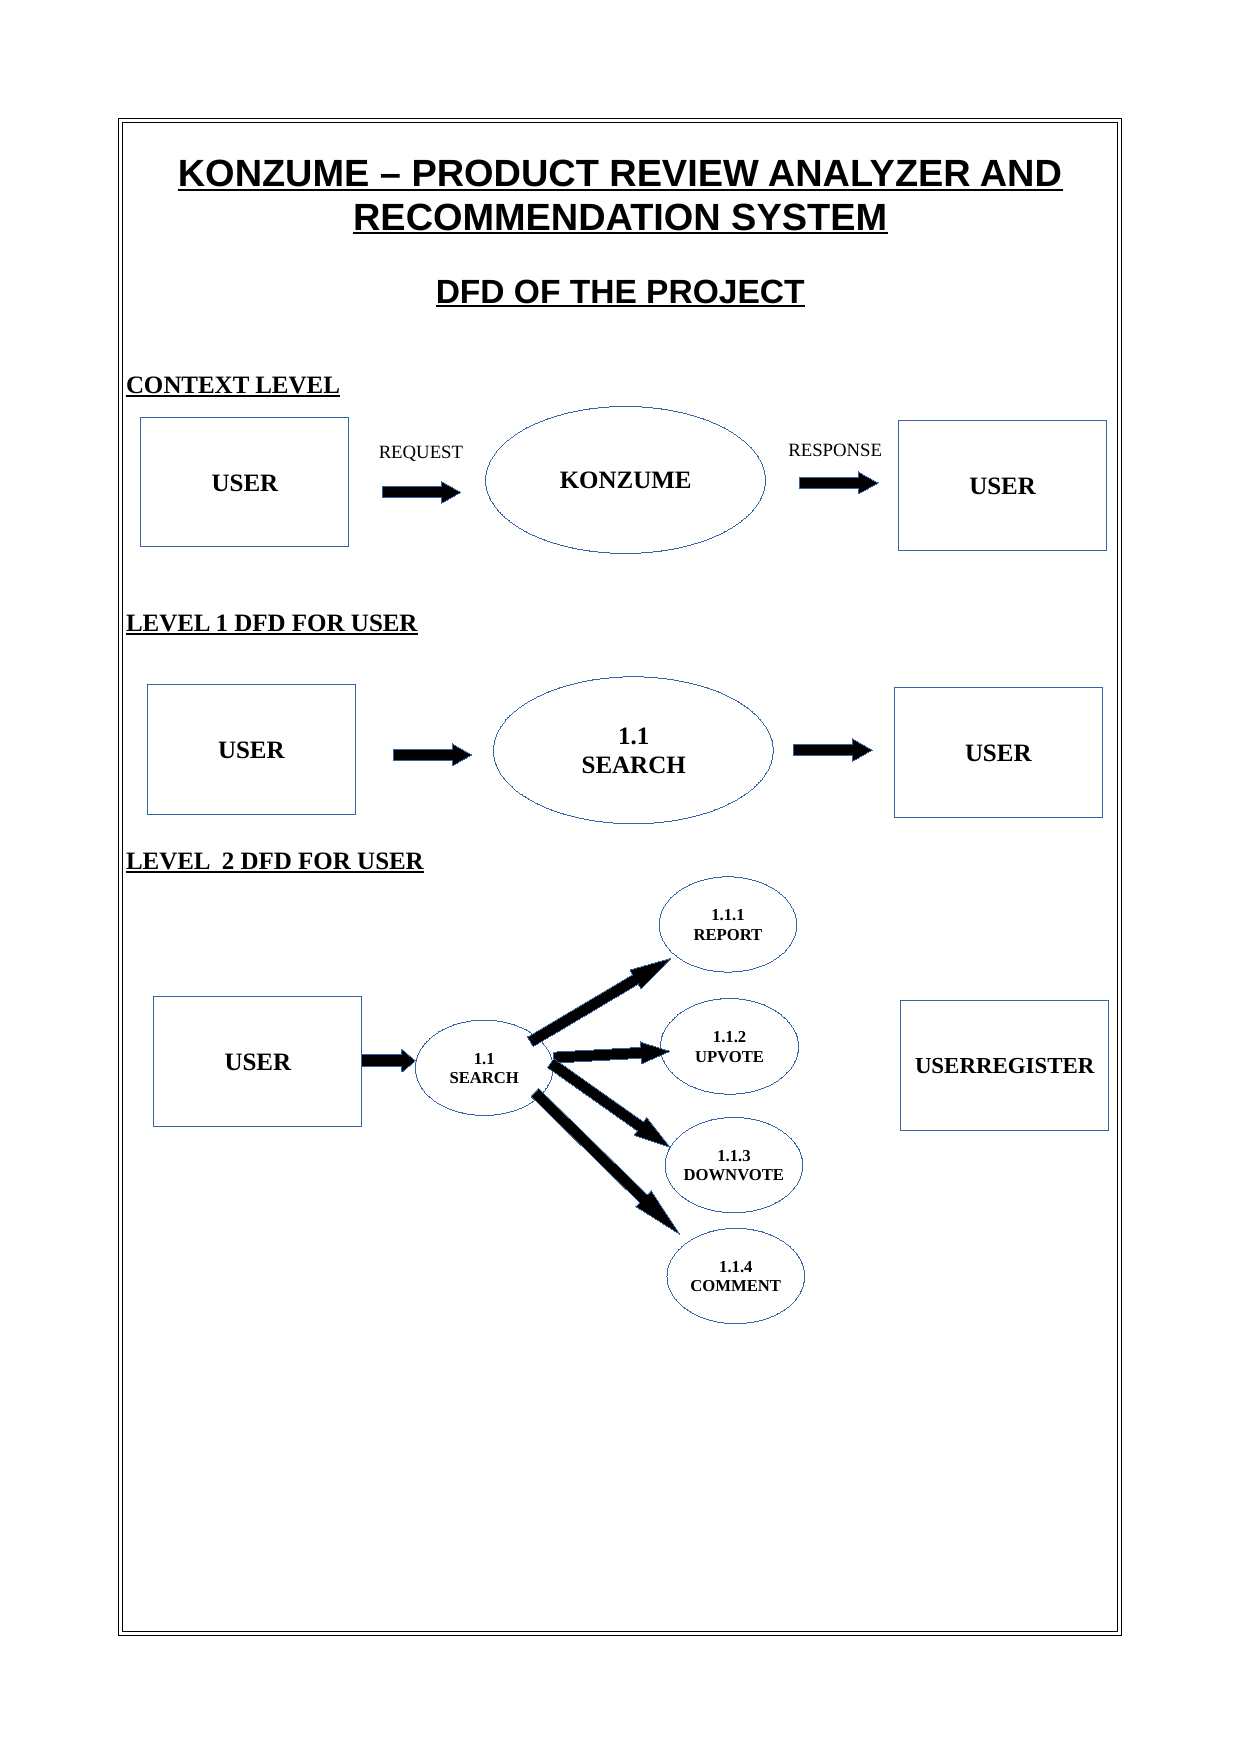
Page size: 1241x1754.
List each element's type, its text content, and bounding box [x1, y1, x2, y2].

text USER [903, 738, 1093, 767]
text USER [156, 735, 346, 764]
text LEVEL 2 DFD FOR USER [126, 846, 1114, 875]
text CONTEXT LEVEL [126, 370, 1114, 399]
text USER [163, 1047, 353, 1076]
text 1.1 [543, 721, 723, 750]
subtitle DFD OF THE PROJECT [126, 271, 1114, 310]
text USER [149, 468, 340, 497]
text SEARCH [543, 750, 723, 779]
text USER [907, 471, 1098, 500]
text LEVEL 1 DFD FOR USER [126, 608, 1114, 637]
text USERREGISTER [909, 1052, 1100, 1078]
subtitle KONZUME – PRODUCT REVIEW ANALYZER AND RECOMMENDATION SYSTEM [126, 151, 1114, 238]
text KONZUME [536, 466, 716, 494]
